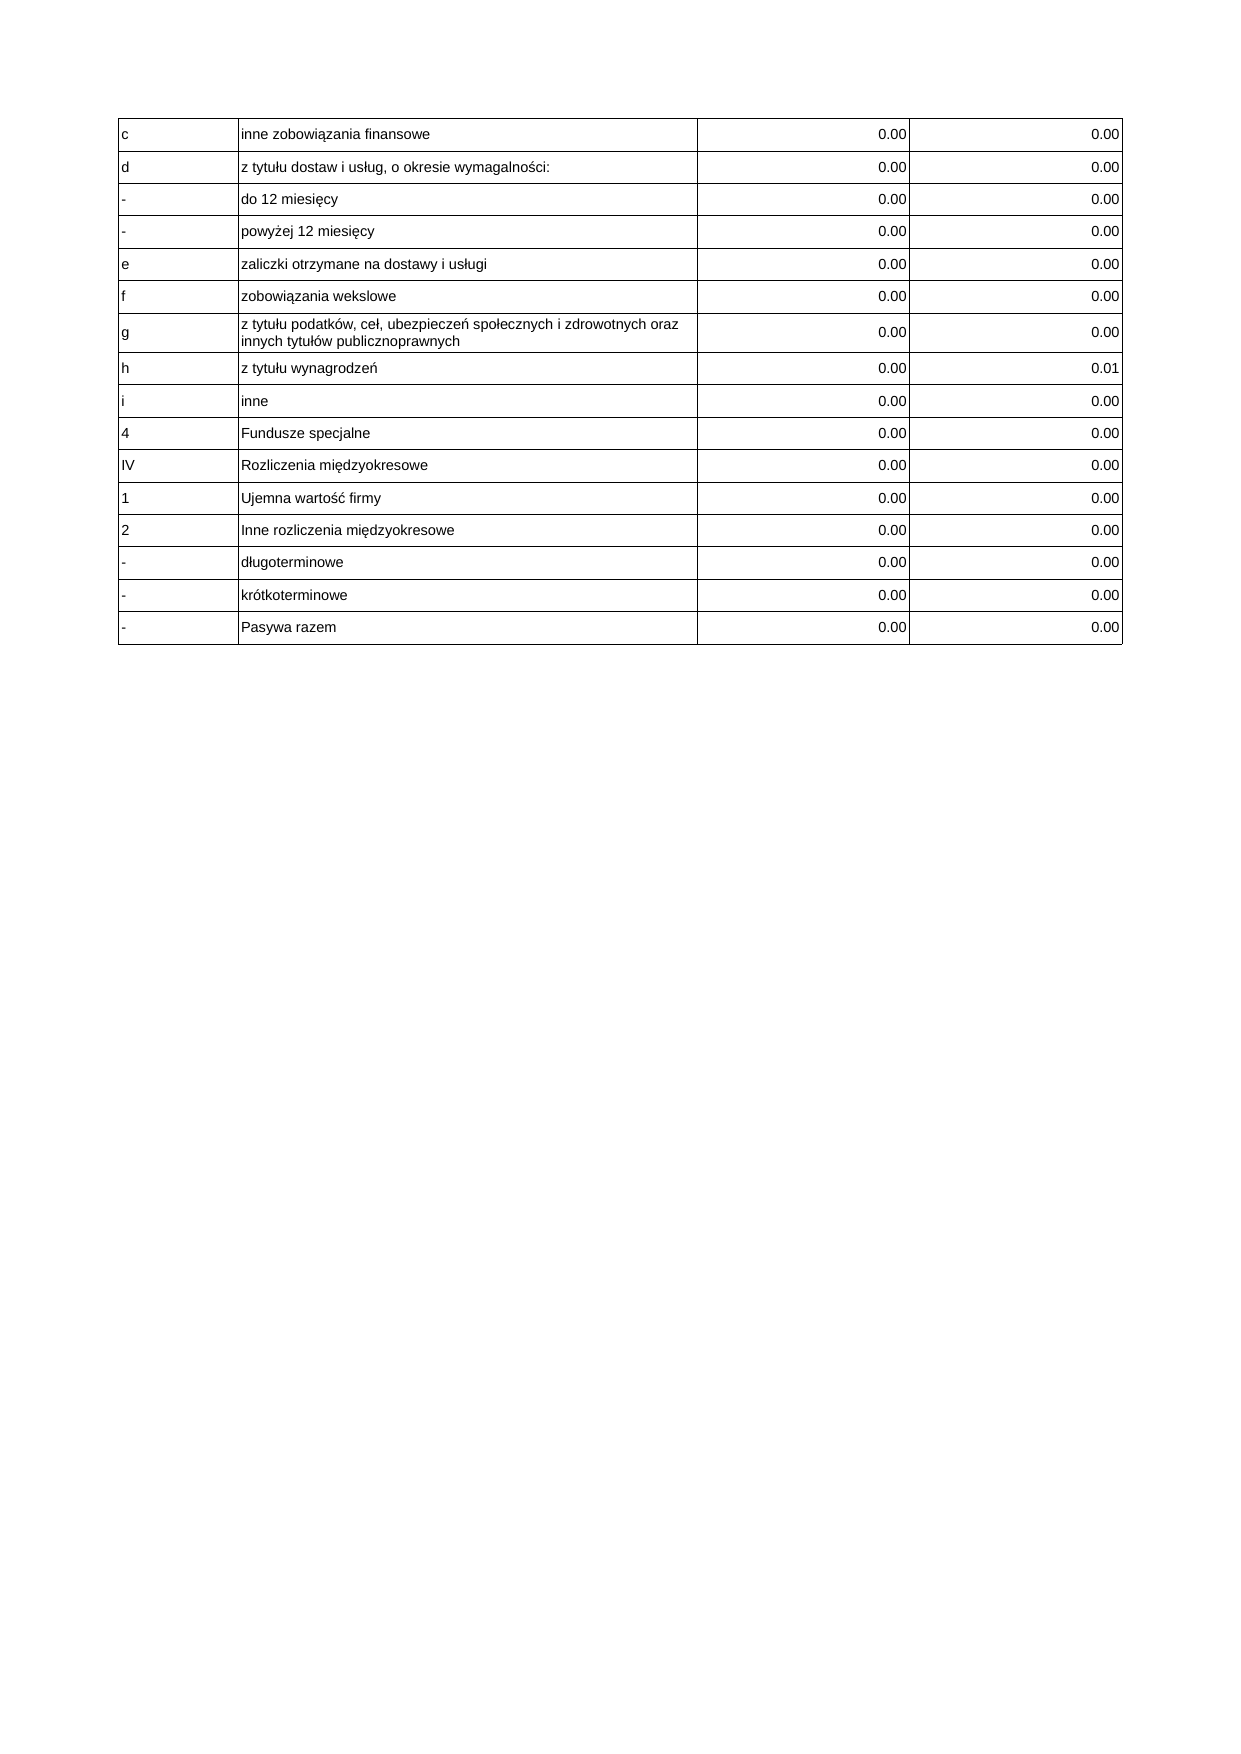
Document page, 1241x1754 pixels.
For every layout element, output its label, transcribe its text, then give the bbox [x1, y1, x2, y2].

table_cell powyżej 12 miesięcy [239, 216, 697, 248]
table_cell 0,00 [698, 216, 909, 248]
table_cell 2 [119, 515, 238, 546]
table_cell 0,00 [910, 385, 1122, 417]
table_cell IV [119, 450, 238, 482]
table_cell 0,00 [910, 281, 1122, 312]
table_cell 0,00 [698, 249, 909, 280]
table_cell 0,00 [910, 249, 1122, 280]
table_cell c [119, 119, 238, 151]
table_cell inne [239, 385, 697, 417]
table_cell 0,00 [910, 580, 1122, 611]
table_cell 0,00 [910, 483, 1122, 514]
table_cell - [119, 547, 238, 579]
table_cell d [119, 152, 238, 183]
table_cell 0,00 [698, 281, 909, 312]
table_cell 0,00 [910, 612, 1122, 643]
table_cell - [119, 580, 238, 611]
table_cell 0,00 [910, 152, 1122, 183]
table_cell - [119, 612, 238, 643]
table_cell - [119, 216, 238, 248]
table_cell - [119, 184, 238, 215]
table_cell 0,00 [910, 216, 1122, 248]
table_cell 0,00 [698, 152, 909, 183]
table_cell z tytułu wynagrodzeń [239, 353, 697, 384]
table_cell zobowiązania wekslowe [239, 281, 697, 312]
table_cell z tytułu podatków, ceł, ubezpieczeń społecznych i zdrowotnych oraz innych tytułów publicznoprawnych [239, 314, 697, 352]
table_cell 4 [119, 418, 238, 449]
table_cell 0,00 [910, 515, 1122, 546]
table_cell Pasywa razem [239, 612, 697, 643]
table_cell f [119, 281, 238, 312]
table_cell zaliczki otrzymane na dostawy i usługi [239, 249, 697, 280]
table_cell Rozliczenia międzyokresowe [239, 450, 697, 482]
table_cell 0,00 [698, 353, 909, 384]
table_cell Ujemna wartość firmy [239, 483, 697, 514]
table_cell 0,00 [698, 184, 909, 215]
table_cell g [119, 314, 238, 352]
table_cell 0,00 [698, 612, 909, 643]
table_cell długoterminowe [239, 547, 697, 579]
table_cell 0,00 [698, 515, 909, 546]
table_cell e [119, 249, 238, 280]
table_cell Inne rozliczenia międzyokresowe [239, 515, 697, 546]
table_cell 0,00 [698, 580, 909, 611]
table_cell 0,00 [698, 418, 909, 449]
table_cell 0,00 [910, 418, 1122, 449]
table_cell 0,00 [698, 314, 909, 352]
table_cell 0,00 [698, 119, 909, 151]
table_cell 0,00 [910, 184, 1122, 215]
table_cell krótkoterminowe [239, 580, 697, 611]
table_cell 0,00 [698, 483, 909, 514]
table_cell 0,00 [910, 450, 1122, 482]
table_cell 0,00 [698, 450, 909, 482]
table_cell inne zobowiązania finansowe [239, 119, 697, 151]
table_cell do 12 miesięcy [239, 184, 697, 215]
table_cell 0,00 [910, 547, 1122, 579]
table_cell 1 [119, 483, 238, 514]
table_cell 0,01 [910, 353, 1122, 384]
table_cell z tytułu dostaw i usług, o okresie wymagalności: [239, 152, 697, 183]
table_cell h [119, 353, 238, 384]
table_cell 0,00 [910, 119, 1122, 151]
table_cell Fundusze specjalne [239, 418, 697, 449]
table_cell i [119, 385, 238, 417]
table_cell 0,00 [910, 314, 1122, 352]
table_cell 0,00 [698, 385, 909, 417]
table_cell 0,00 [698, 547, 909, 579]
